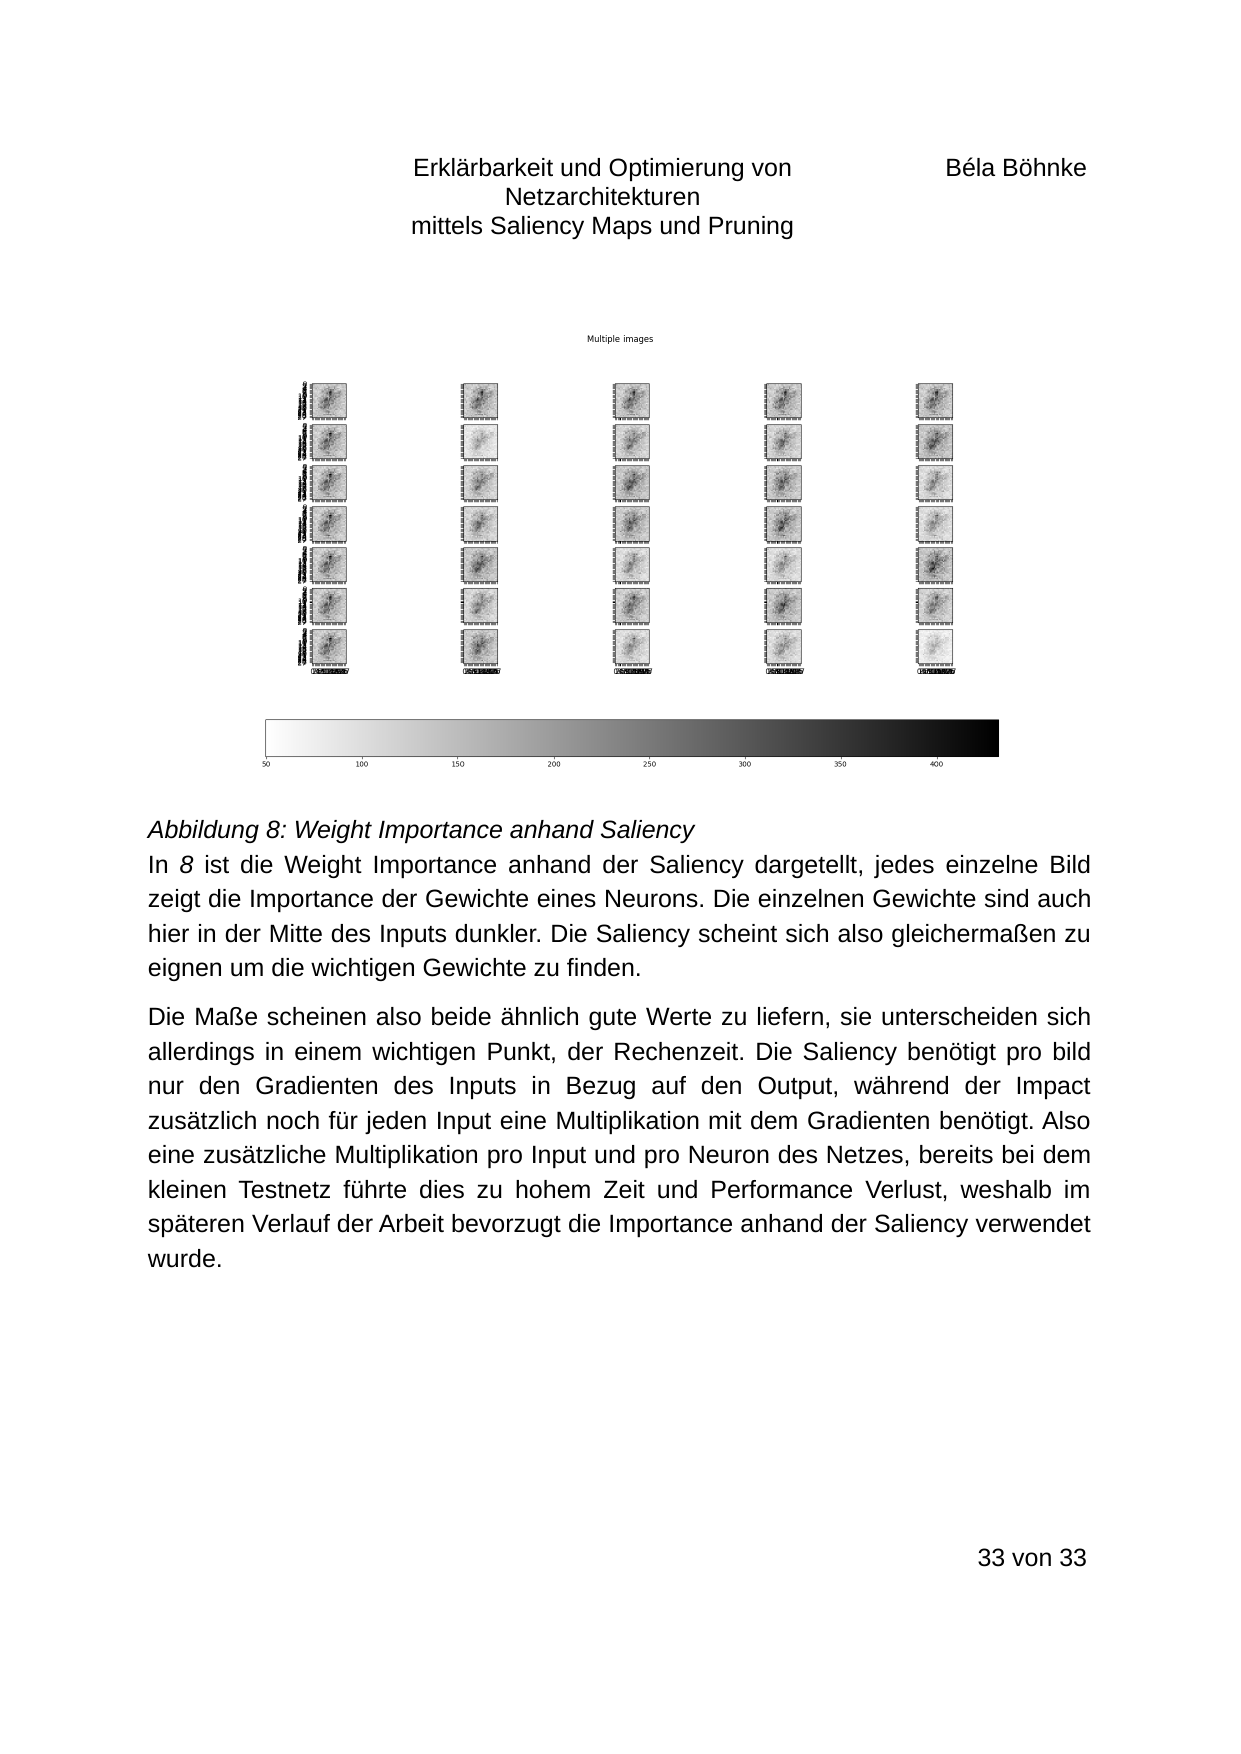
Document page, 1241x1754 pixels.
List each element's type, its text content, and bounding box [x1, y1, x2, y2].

text In Abbildung 8 ist die Weight Importance anhand der Saliency dargetellt, jedes einzelne Bild zeigt die Importance der Gewichte eines Neurons. Die einzelnen Gewichte sind auch hier in der Mitte des Inputs dunkler. Die Saliency scheint sich also gleichermaßen zu eignen um die wichtigen Gewichte zu finden. [148, 844, 1093, 982]
text In Abbildung 8 ist die Weight Importance anhand der Saliency dargetellt, jedes einzelne Bild zeigt die Importance der Gewichte eines Neurons. Die einzelnen Gewichte sind auch hier in der Mitte des Inputs dunkler. Die Saliency scheint sich also gleichermaßen zu eignen um die wichtigen Gewichte zu finden. [148, 303, 1093, 326]
text Abbildung 8: Weight Importance anhand Saliency [148, 810, 1093, 844]
picture [147, 326, 1093, 810]
text Die Maße scheinen also beide ähnlich gute Werte zu liefern, sie unterscheiden sich allerdings in einem wichtigen Punkt, der Rechenzeit. Die Saliency benötigt pro bild nur den Gradienten des Inputs in Bezug auf den Output, während der Impact zusätzlich noch für jeden Input eine Multiplikation mit dem Gradienten benötigt. Also eine zusätzliche Multiplikation pro Input und pro Neuron des Netzes, bereits bei dem kleinen Testnetz führte dies zu hohem Zeit und Performance Verlust, weshalb im späteren Verlauf der Arbeit bevorzugt die Importance anhand der Saliency verwendet wurde. [148, 1002, 1093, 1272]
